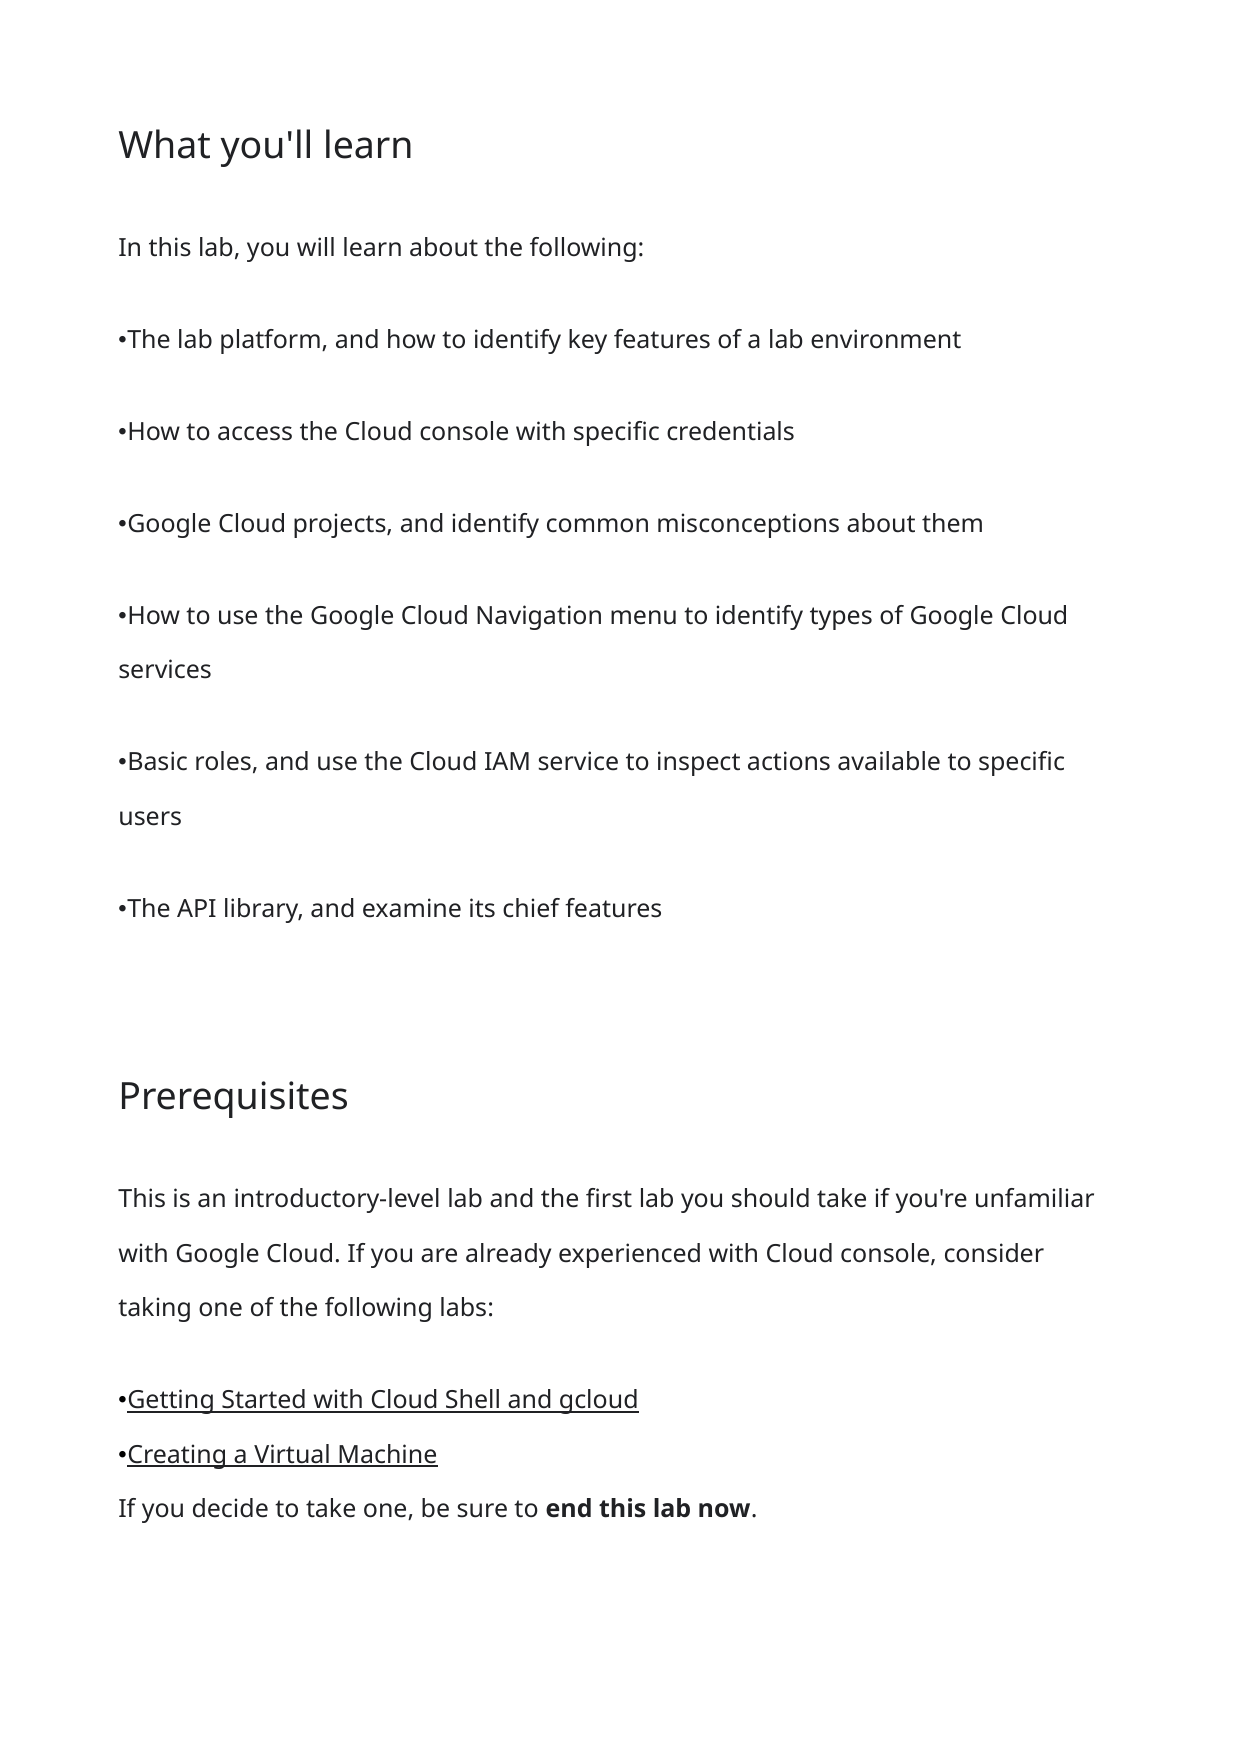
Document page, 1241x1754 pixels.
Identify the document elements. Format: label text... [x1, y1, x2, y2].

text This is an introductory-level lab and the first lab you should take if you're unfamiliar with Google Cloud. If you are already experienced with Cloud console, consider taking one of the following labs: [118, 1181, 1122, 1324]
list Google Cloud projects, and identify common misconceptions about them [118, 505, 1122, 539]
list The API library, and examine its chief features [118, 890, 1122, 924]
list How to access the Cloud console with specific credentials [118, 413, 1122, 447]
list The lab platform, and how to identify key features of a lab environment [118, 321, 1122, 355]
list How to use the Google Cloud Navigation menu to identify types of Google Cloud services [118, 597, 1122, 686]
text If you decide to take one, be sure to end this lab now. [118, 1491, 1122, 1525]
subtitle What you'll learn [118, 118, 1122, 169]
subtitle Prerequisites [118, 1070, 1122, 1121]
text In this lab, you will learn about the following: [118, 229, 1122, 263]
list Getting Started with Cloud Shell and gcloud [118, 1382, 1122, 1416]
list Creating a Virtual Machine [118, 1436, 1122, 1470]
list Basic roles, and use the Cloud IAM service to inspect actions available to specific users [118, 744, 1122, 832]
